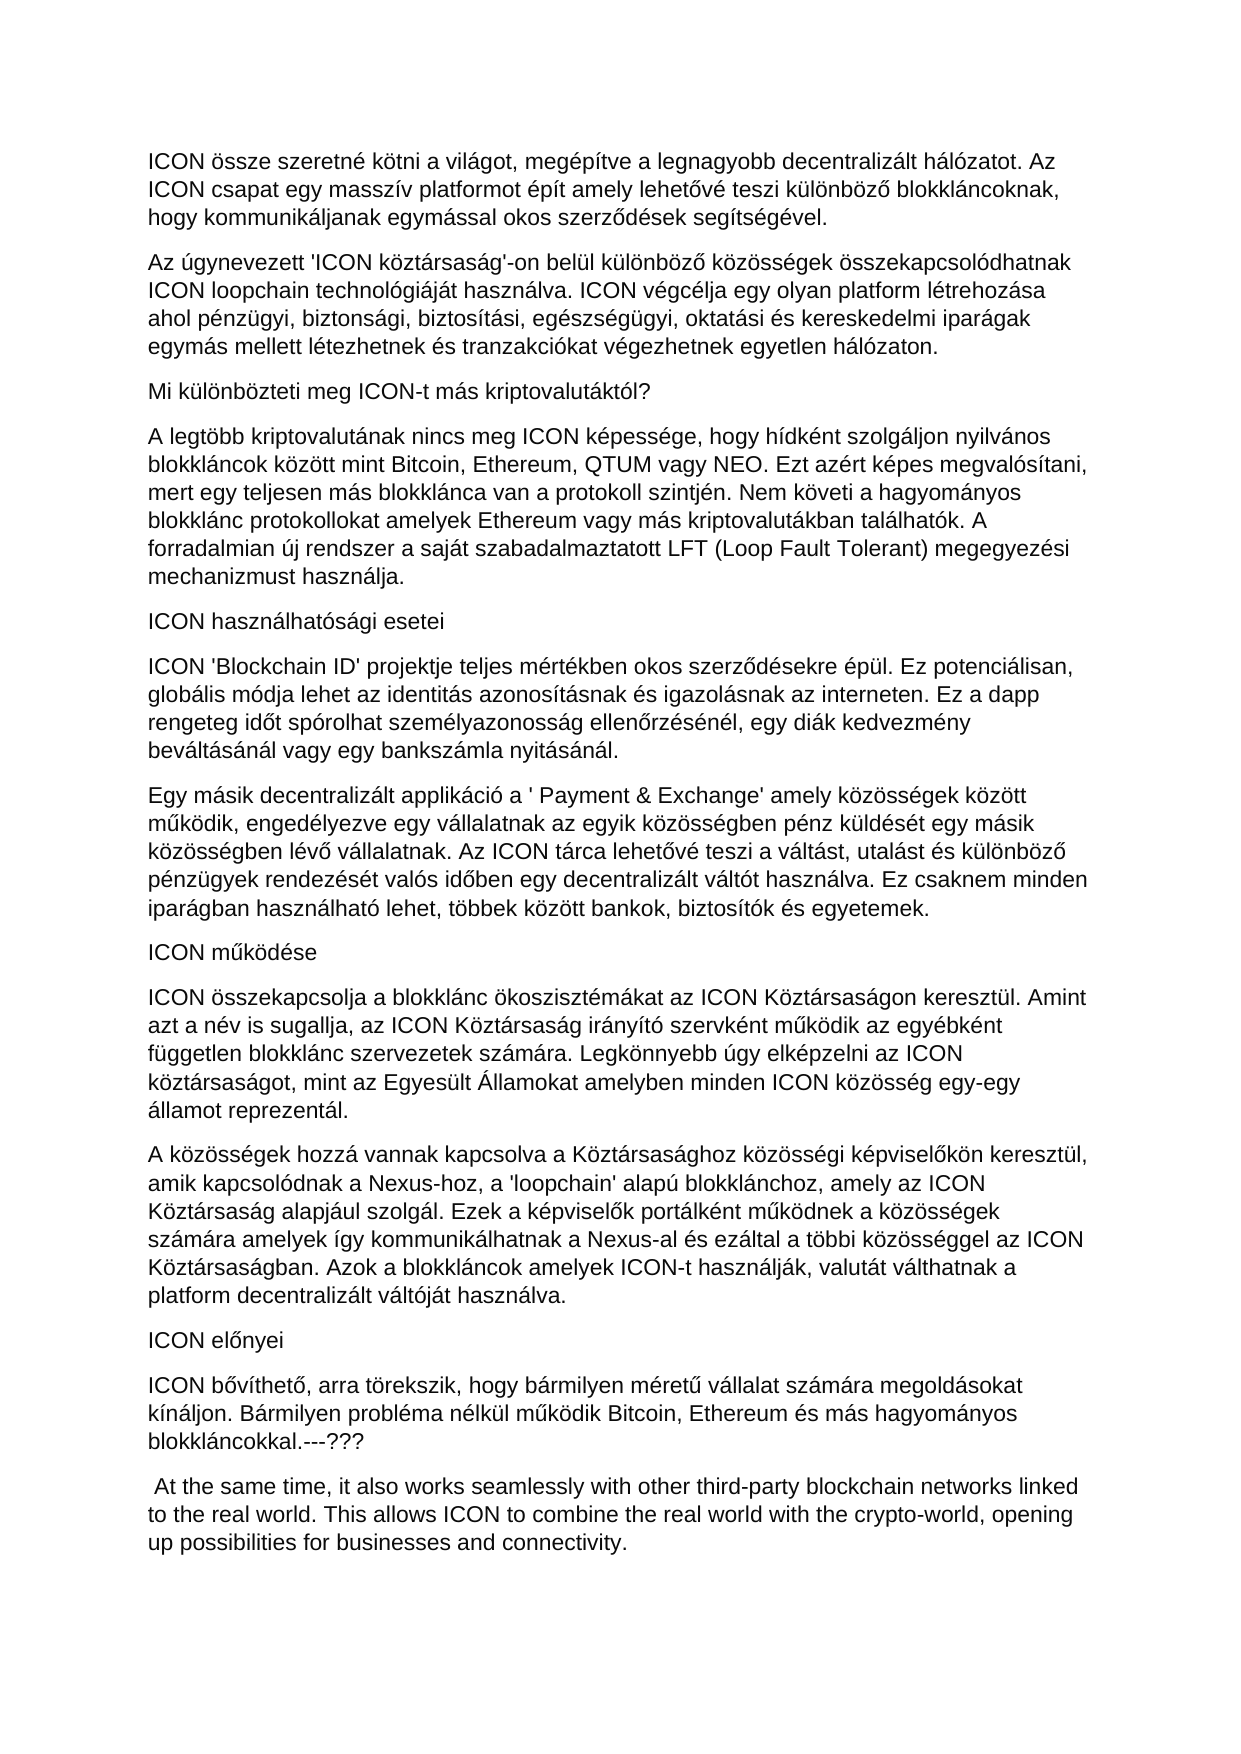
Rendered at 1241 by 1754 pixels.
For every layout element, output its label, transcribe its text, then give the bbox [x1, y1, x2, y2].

text ICON használhatósági esetei [148, 608, 1093, 634]
text Az úgynevezett 'ICON köztársaság'-on belül különböző közösségek összekapcsolódhatnak ICON loopchain technológiáját használva. ICON végcélja egy olyan platform létrehozása ahol pénzügyi, biztonsági, biztosítási, egészségügyi, oktatási és kereskedelmi iparágak egymás mellett létezhetnek és tranzakciókat végezhetnek egyetlen hálózaton. [148, 249, 1093, 359]
text ICON működése [148, 939, 1093, 966]
text A közösségek hozzá vannak kapcsolva a Köztársasághoz közösségi képviselőkön keresztül, amik kapcsolódnak a Nexus-hoz, a 'loopchain' alapú blokklánchoz, amely az ICON Köztársaság alapjául szolgál. Ezek a képviselők portálként működnek a közösségek számára amelyek így kommunikálhatnak a Nexus-al és ezáltal a többi közösséggel az ICON Köztársaságban. Azok a blokkláncok amelyek ICON-t használják, valutát válthatnak a platform decentralizált váltóját használva. [148, 1141, 1093, 1308]
text ICON bővíthető, arra törekszik, hogy bármilyen méretű vállalat számára megoldásokat kínáljon. Bármilyen probléma nélkül működik Bitcoin, Ethereum és más hagyományos blokkláncokkal.---??? [148, 1372, 1093, 1454]
text A legtöbb kriptovalutának nincs meg ICON képessége, hogy hídként szolgáljon nyilvános blokkláncok között mint Bitcoin, Ethereum, QTUM vagy NEO. Ezt azért képes megvalósítani, mert egy teljesen más blokklánca van a protokoll szintjén. Nem követi a hagyományos blokklánc protokollokat amelyek Ethereum vagy más kriptovalutákban találhatók. A forradalmian új rendszer a saját szabadalmaztatott LFT (Loop Fault Tolerant) megegyezési mechanizmust használja. [148, 423, 1093, 589]
text ICON összekapcsolja a blokklánc ökoszisztémákat az ICON Köztársaságon keresztül. Amint azt a név is sugallja, az ICON Köztársaság irányító szervként működik az egyébként független blokklánc szervezetek számára. Legkönnyebb úgy elképzelni az ICON köztársaságot, mint az Egyesült Államokat amelyben minden ICON közösség egy-egy államot reprezentál. [148, 984, 1093, 1123]
text ICON össze szeretné kötni a világot, megépítve a legnagyobb decentralizált hálózatot. Az ICON csapat egy masszív platformot épít amely lehetővé teszi különböző blokkláncoknak, hogy kommunikáljanak egymással okos szerződések segítségével. [148, 148, 1093, 230]
text At the same time, it also works seamlessly with other third-party blockchain networks linked to the real world. This allows ICON to combine the real world with the crypto-world, opening up possibilities for businesses and connectivity. [148, 1473, 1093, 1555]
text Egy másik decentralizált applikáció a ' Payment & Exchange' amely közösségek között működik, engedélyezve egy vállalatnak az egyik közösségben pénz küldését egy másik közösségben lévő vállalatnak. Az ICON tárca lehetővé teszi a váltást, utalást és különböző pénzügyek rendezését valós időben egy decentralizált váltót használva. Ez csaknem minden iparágban használható lehet, többek között bankok, biztosítók és egyetemek. [148, 782, 1093, 921]
text Mi különbözteti meg ICON-t más kriptovalutáktól? [148, 378, 1093, 404]
text ICON 'Blockchain ID' projektje teljes mértékben okos szerződésekre épül. Ez potenciálisan, globális módja lehet az identitás azonosításnak és igazolásnak az interneten. Ez a dapp rengeteg időt spórolhat személyazonosság ellenőrzésénél, egy diák kedvezmény beváltásánál vagy egy bankszámla nyitásánál. [148, 653, 1093, 763]
text ICON előnyei [148, 1327, 1093, 1353]
